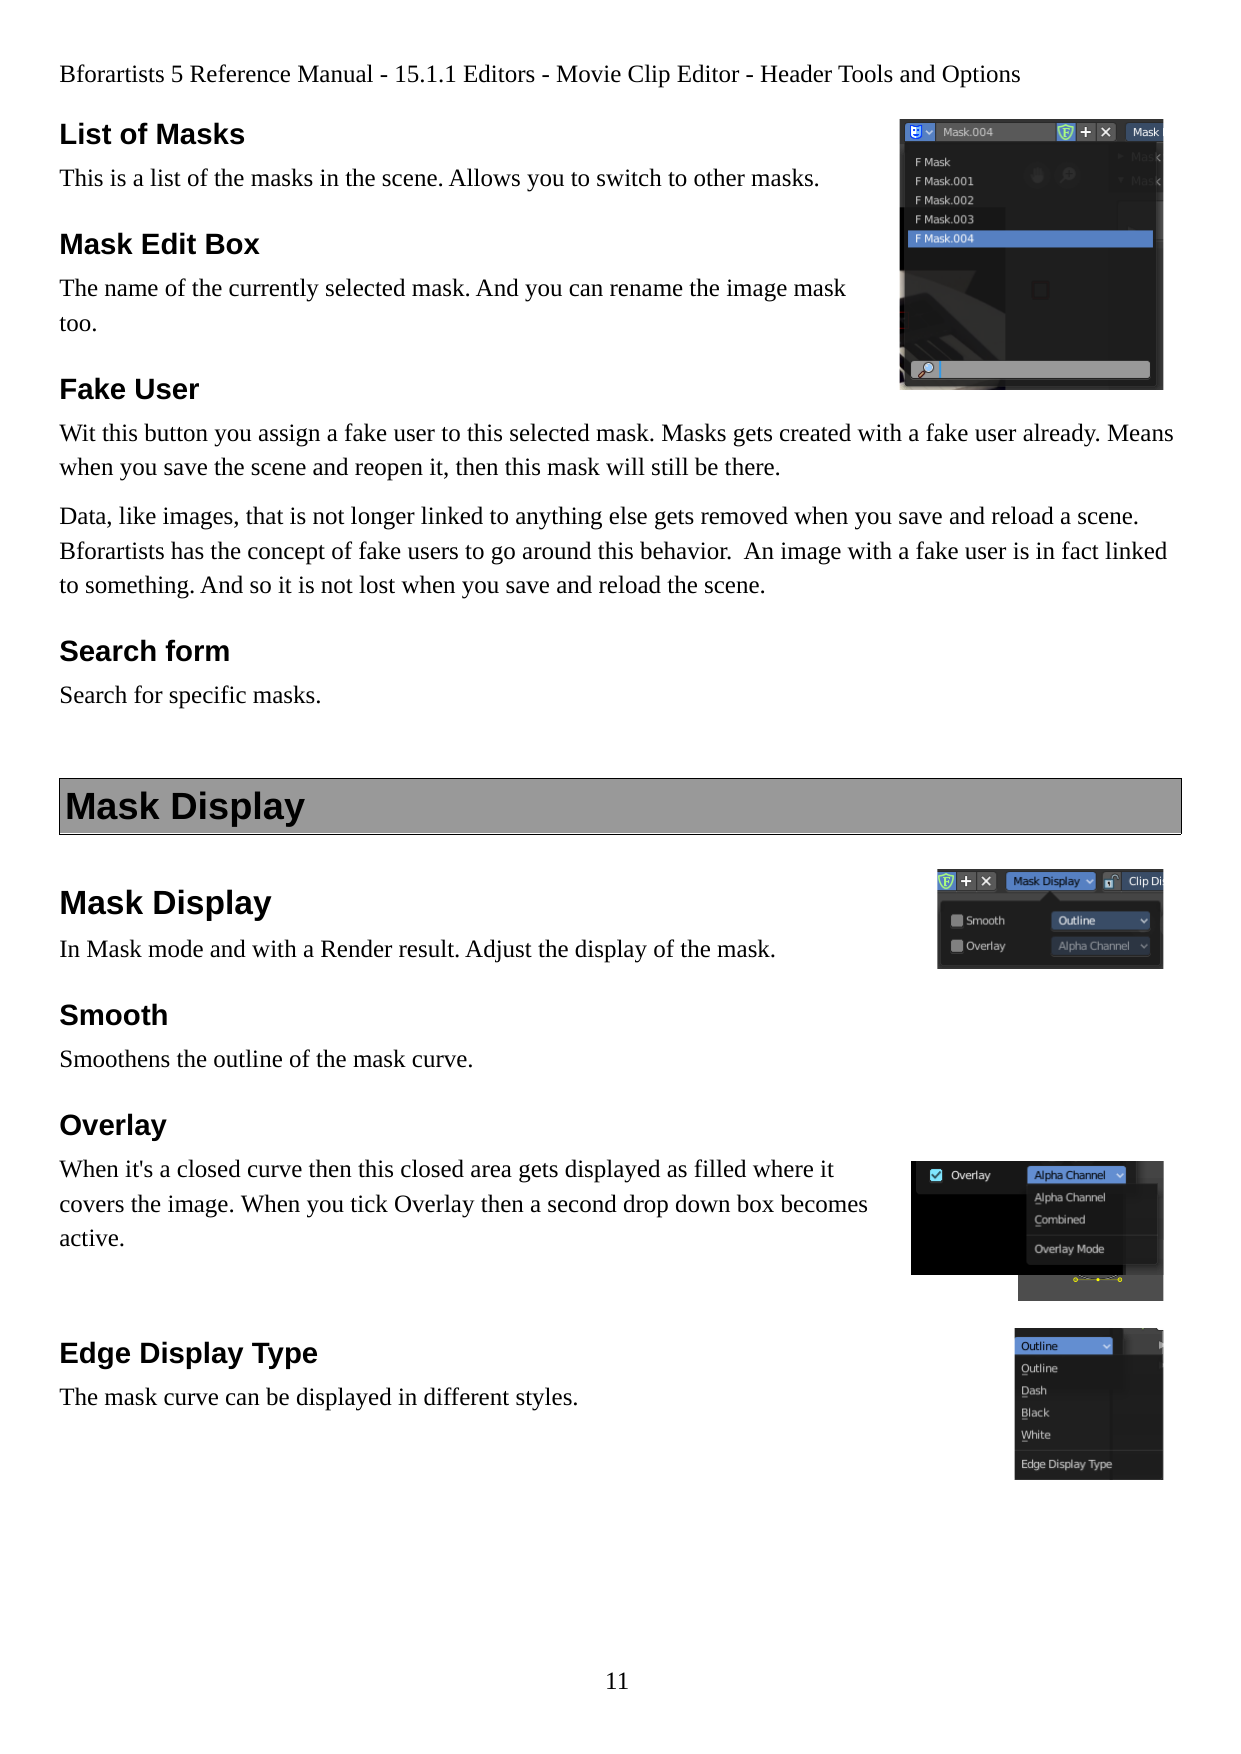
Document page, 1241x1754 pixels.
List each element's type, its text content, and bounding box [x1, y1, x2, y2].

subtitle Edge Display Type [59, 1336, 1014, 1369]
subtitle Mask Display [59, 883, 937, 922]
text When it's a closed curve then this closed area gets displayed as filled where it covers the image. When you tick Overlay then a second drop down box becomes active. [59, 1154, 1181, 1252]
text Data, like images, that is not longer linked to anything else gets removed when you save and reload a scene. Bforartists has the concept of fake users to go around this behavior. An image with a fake user is in fact linked to something. And so it is not lost when you save and reload the scene. [59, 501, 1181, 599]
picture [937, 869, 1164, 969]
picture [1014, 1328, 1164, 1480]
picture [911, 1161, 1164, 1301]
text The name of the currently selected mask. And you can rename the image mask too. [59, 273, 899, 337]
text Search for specific masks. [59, 680, 1181, 709]
subtitle Fake User [59, 372, 1181, 405]
subtitle Overlay [59, 1108, 1181, 1142]
subtitle List of Masks [59, 117, 1181, 151]
subtitle Search form [59, 634, 1181, 668]
picture [899, 119, 1164, 390]
subtitle [1164, 883, 1181, 922]
subtitle [1164, 1336, 1181, 1369]
table_header Mask Display [60, 779, 1181, 833]
text In Mask mode and with a Render result. Adjust the display of the mask. [59, 934, 937, 963]
subtitle Mask Edit Box [59, 227, 899, 261]
text This is a list of the masks in the scene. Allows you to switch to other masks. [59, 163, 899, 192]
subtitle [1164, 227, 1181, 261]
subtitle Smooth [59, 998, 1181, 1032]
text Smoothens the outline of the mask curve. [59, 1044, 1181, 1073]
text Wit this button you assign a fake user to this selected mask. Masks gets created with a fake user already. Means when you save the scene and reopen it, then this mask will still be there. [59, 418, 1181, 481]
text The mask curve can be displayed in different styles. [59, 1382, 1014, 1411]
